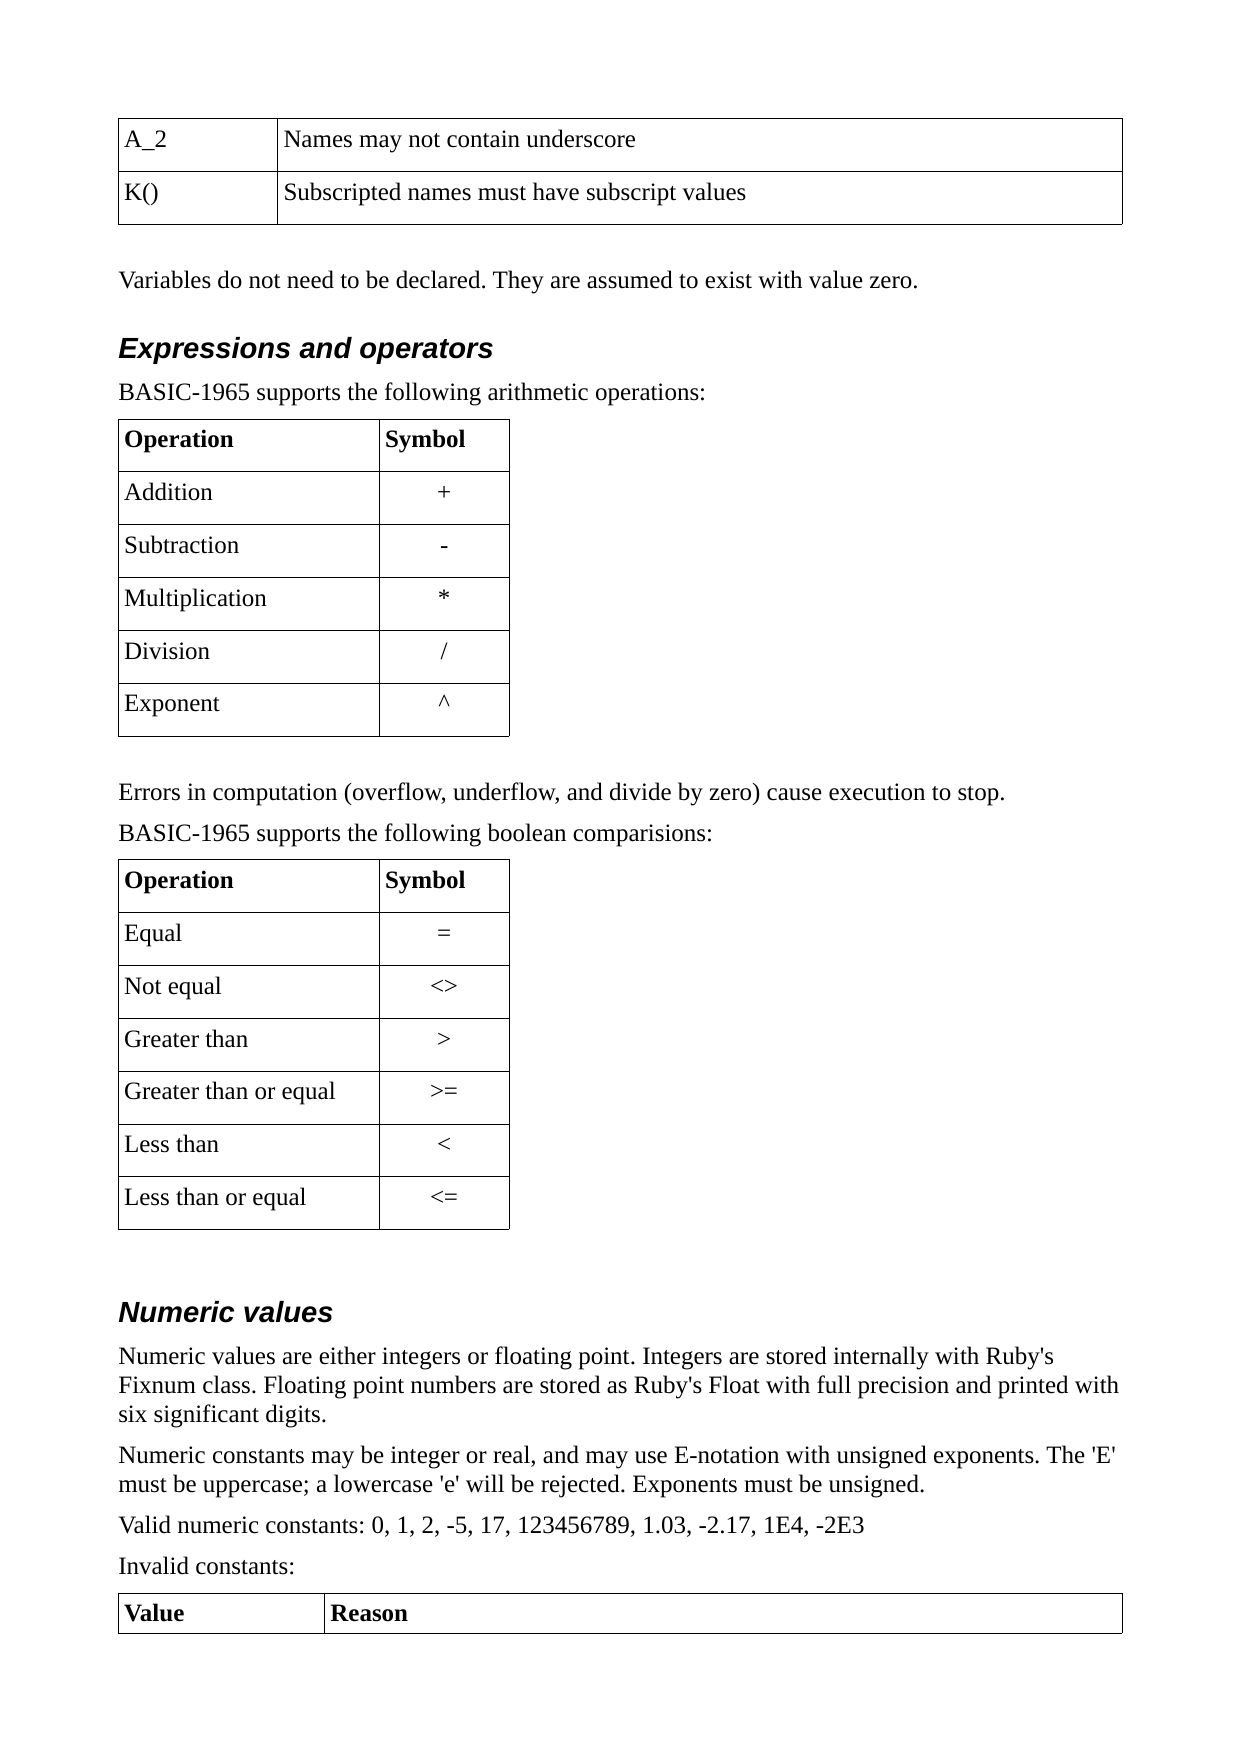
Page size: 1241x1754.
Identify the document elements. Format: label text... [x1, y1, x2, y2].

table_cell Less than [119, 1125, 379, 1176]
table_cell >= [380, 1072, 509, 1123]
table_cell / [380, 631, 509, 683]
table_cell <> [380, 966, 509, 1018]
table_cell Less than or equal [119, 1177, 379, 1229]
table_cell ^ [380, 684, 509, 736]
text Numeric constants may be integer or real, and may use E-notation with unsigned exponents. The 'E' must be uppercase; a lowercase 'e' will be rejected. Exponents must be unsigned. [118, 1440, 1122, 1498]
table_cell > [380, 1019, 509, 1071]
text Variables do not need to be declared. They are assumed to exist with value zero. [118, 265, 1122, 294]
table_cell Names may not contain underscore [278, 119, 1122, 171]
table_cell Greater than or equal [119, 1072, 379, 1123]
table_header Operation [119, 860, 379, 912]
table_cell K() [119, 172, 277, 224]
table_cell Not equal [119, 966, 379, 1018]
table_cell - [380, 525, 509, 577]
table_header Reason [325, 1594, 1122, 1633]
table_header Operation [119, 420, 379, 471]
text BASIC-1965 supports the following boolean comparisions: [118, 818, 1122, 847]
subtitle Expressions and operators [118, 331, 1122, 365]
table_cell + [380, 472, 509, 524]
text Invalid constants: [118, 1551, 1122, 1580]
table_cell Greater than [119, 1019, 379, 1071]
table_cell * [380, 578, 509, 630]
table_cell Division [119, 631, 379, 683]
table_cell Addition [119, 472, 379, 524]
text Numeric values are either integers or floating point. Integers are stored internally with Ruby's Fixnum class. Floating point numbers are stored as Ruby's Float with full precision and printed with six significant digits. [118, 1341, 1122, 1428]
table_cell Subscripted names must have subscript values [278, 172, 1122, 224]
table_cell A_2 [119, 119, 277, 171]
table_cell Equal [119, 913, 379, 965]
table_cell Exponent [119, 684, 379, 736]
subtitle Numeric values [118, 1295, 1122, 1329]
text Errors in computation (overflow, underflow, and divide by zero) cause execution to stop. [118, 777, 1122, 806]
table_cell <= [380, 1177, 509, 1229]
text BASIC-1965 supports the following arithmetic operations: [118, 377, 1122, 406]
table_cell Subtraction [119, 525, 379, 577]
text Valid numeric constants: 0, 1, 2, -5, 17, 123456789, 1.03, -2.17, 1E4, -2E3 [118, 1510, 1122, 1539]
table_cell < [380, 1125, 509, 1176]
table_header Symbol [380, 420, 509, 471]
table_cell = [380, 913, 509, 965]
table_header Symbol [380, 860, 509, 912]
table_cell Multiplication [119, 578, 379, 630]
table_header Value [119, 1594, 324, 1633]
